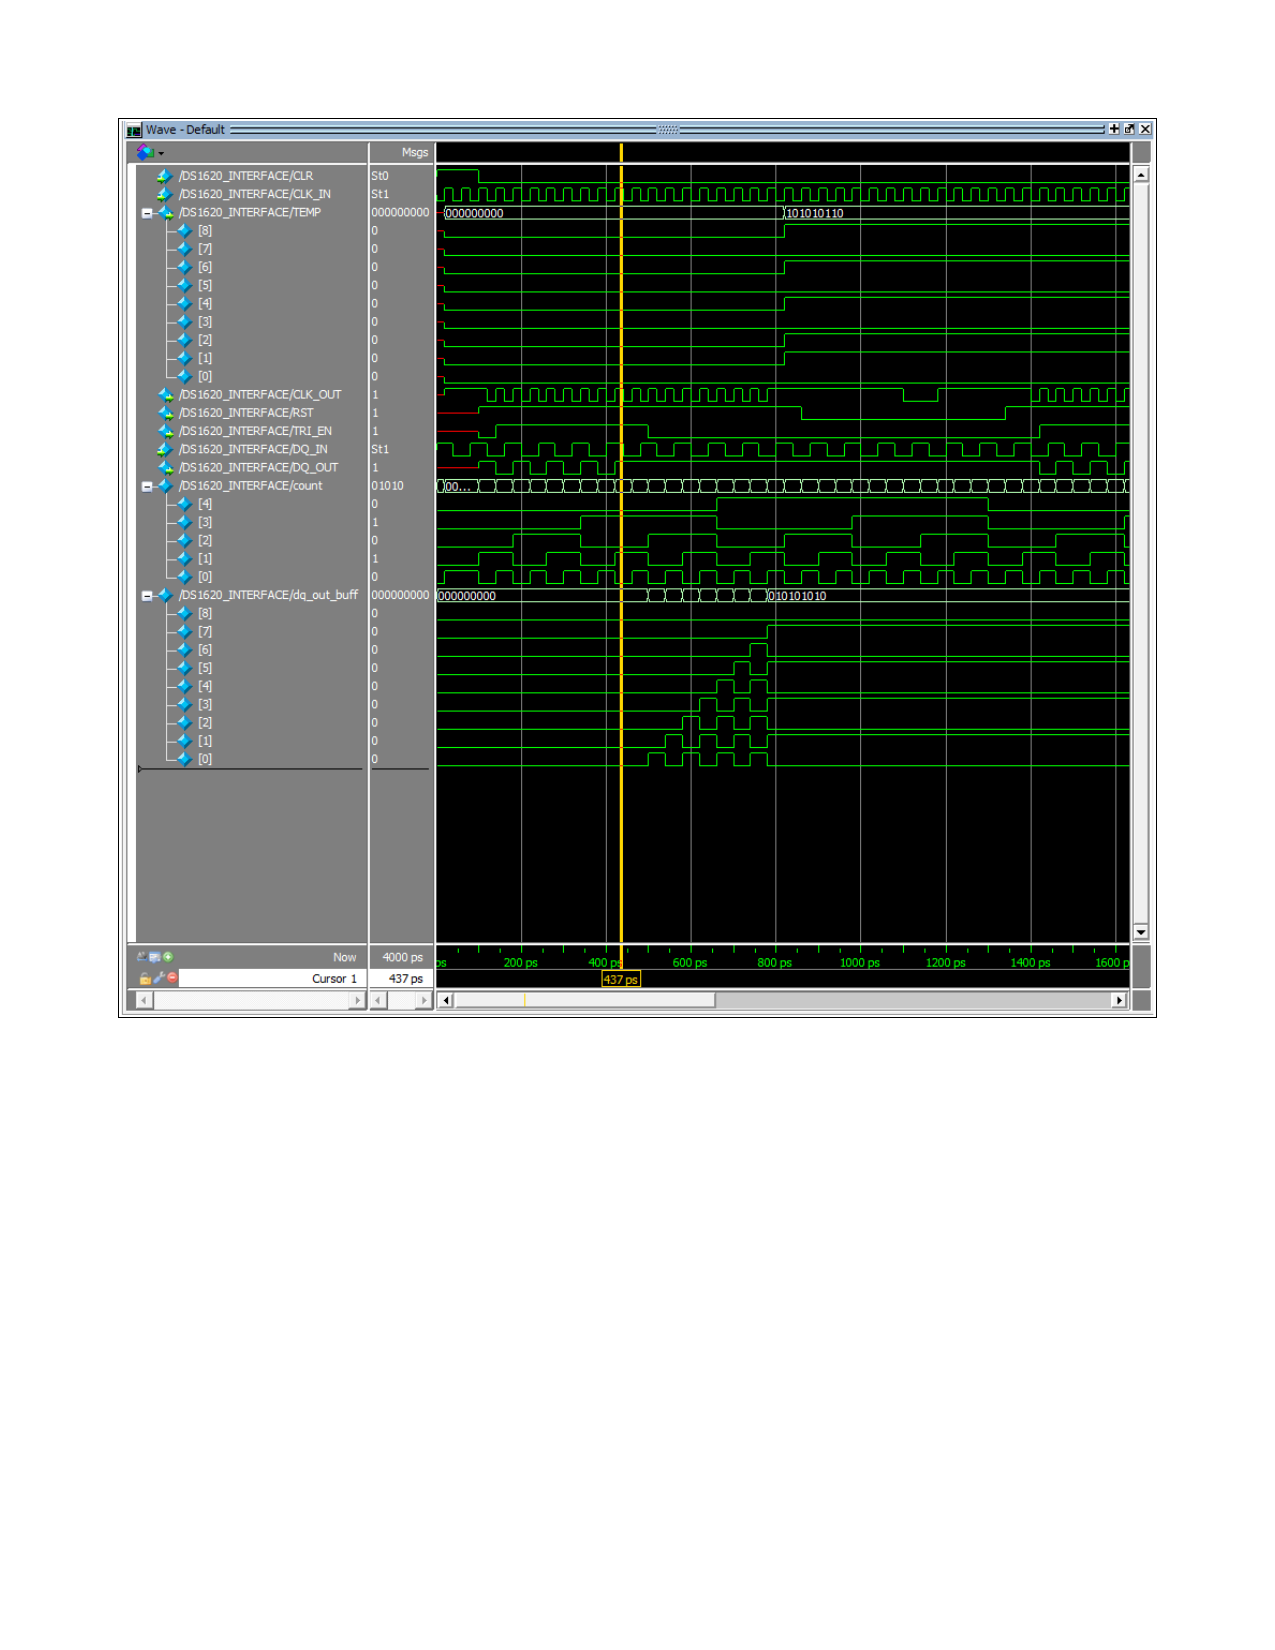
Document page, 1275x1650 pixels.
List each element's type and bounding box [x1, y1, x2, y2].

picture [121, 121, 1154, 1015]
